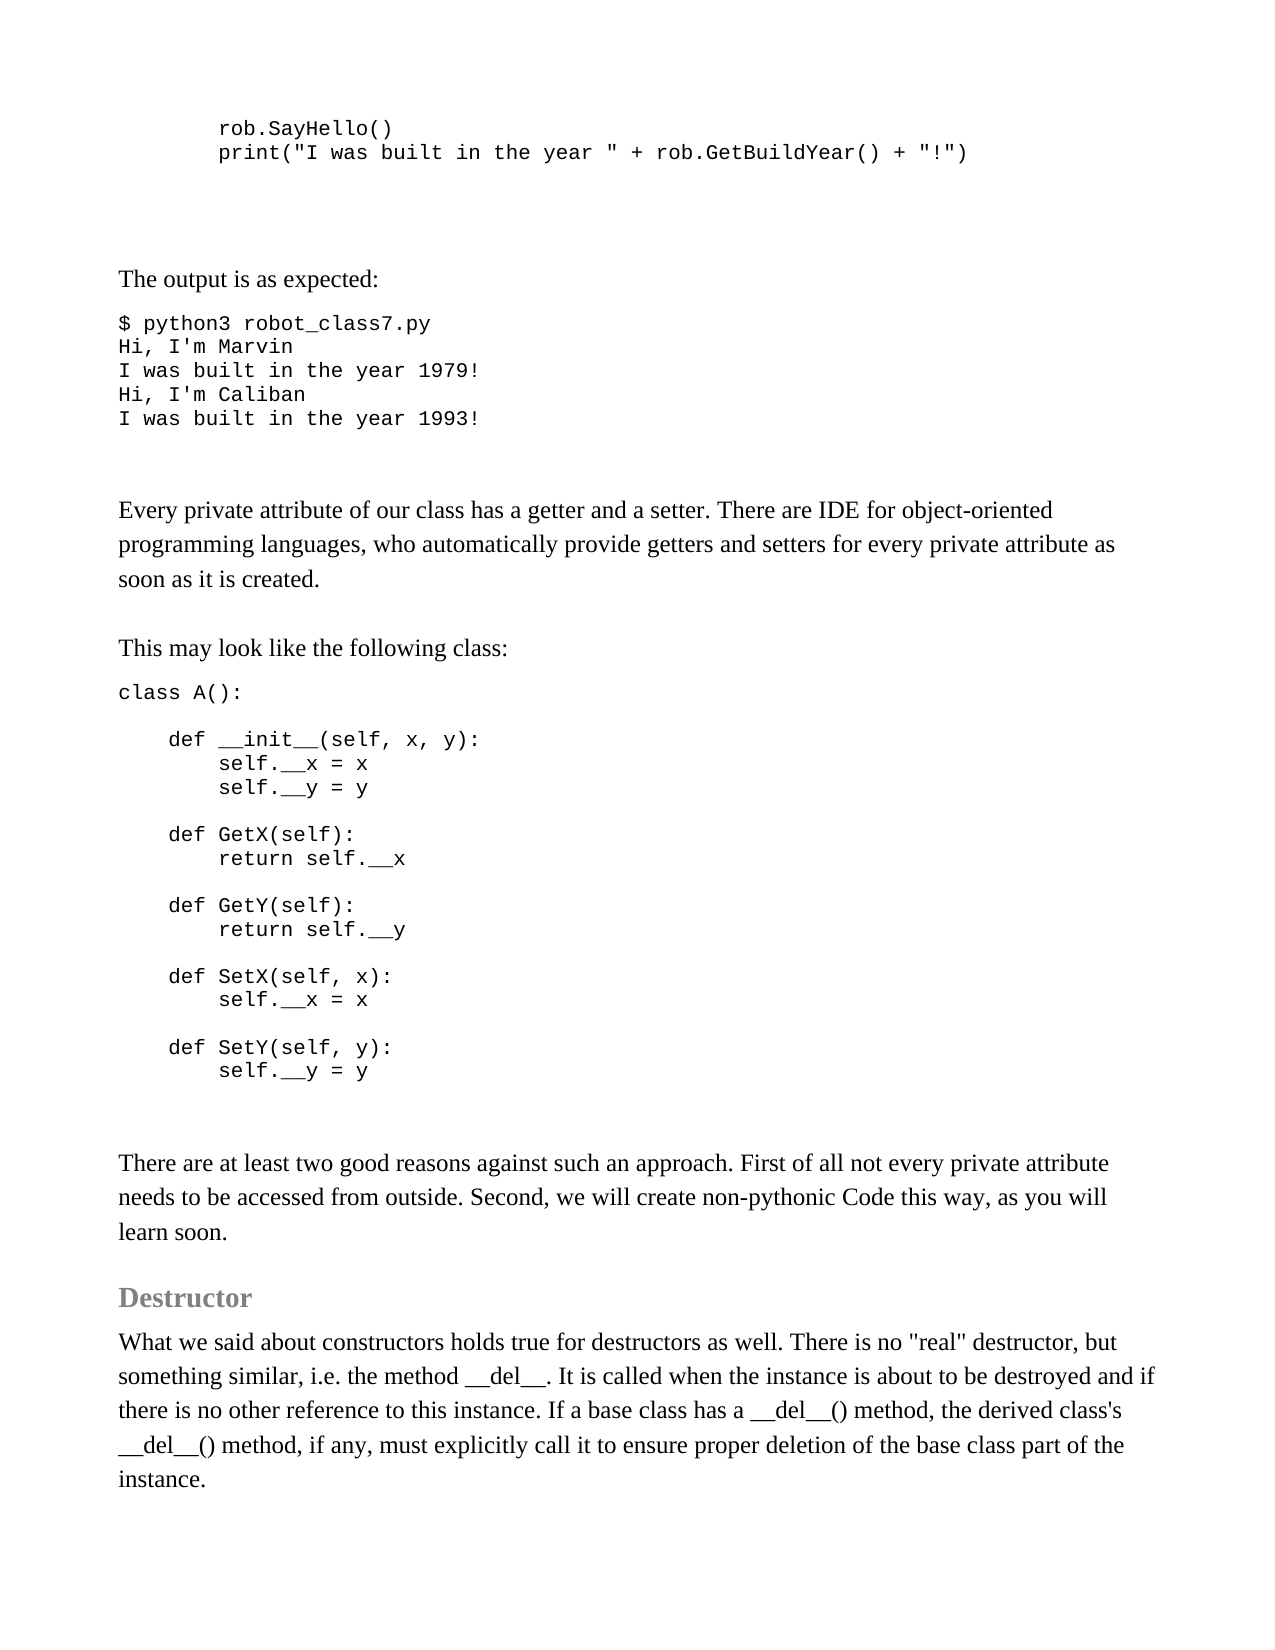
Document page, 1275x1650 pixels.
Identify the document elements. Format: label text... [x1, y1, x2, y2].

text $ python3 robot_class7.py [118, 313, 1157, 337]
text return self.__x [118, 848, 1157, 871]
text rob.SayHello() [118, 118, 1157, 142]
text def GetX(self): [118, 824, 1157, 848]
text self.__y = y [118, 1060, 1157, 1084]
text What we said about constructors holds true for destructors as well. There is no "real" destructor, but something similar, i.e. the method __del__. It is called when the instance is about to be destroyed and if there is no other reference to this instance. If a base class has a __del__() method, the derived class's __del__() method, if any, must explicitly call it to ensure proper deletion of the base class part of the instance. [118, 1327, 1157, 1528]
text Every private attribute of our class has a getter and a setter. There are IDE for object-oriented programming languages, who automatically provide getters and setters for every private attribute as soon as it is created. This may look like the following class: [118, 461, 1157, 662]
text def __init__(self, x, y): [118, 729, 1157, 753]
text class A(): [118, 682, 1157, 706]
text self.__x = x [118, 989, 1157, 1013]
text self.__x = x [118, 753, 1157, 777]
text The output is as expected: [118, 195, 1157, 293]
text self.__y = y [118, 777, 1157, 800]
subtitle Destructor [118, 1281, 1157, 1314]
text Hi, I'm Marvin [118, 337, 1157, 360]
text There are at least two good reasons against such an approach. First of all not every private attribute needs to be accessed from outside. Second, we will create non-pythonic Code this way, as you will learn soon. [118, 1113, 1157, 1246]
text print("I was built in the year " + rob.GetBuildYear() + "!") [118, 142, 1157, 165]
text def SetY(self, y): [118, 1037, 1157, 1060]
text I was built in the year 1993! [118, 407, 1157, 431]
text Hi, I'm Caliban [118, 384, 1157, 407]
text def SetX(self, x): [118, 966, 1157, 989]
text return self.__y [118, 918, 1157, 942]
text def GetY(self): [118, 895, 1157, 918]
text I was built in the year 1979! [118, 360, 1157, 384]
